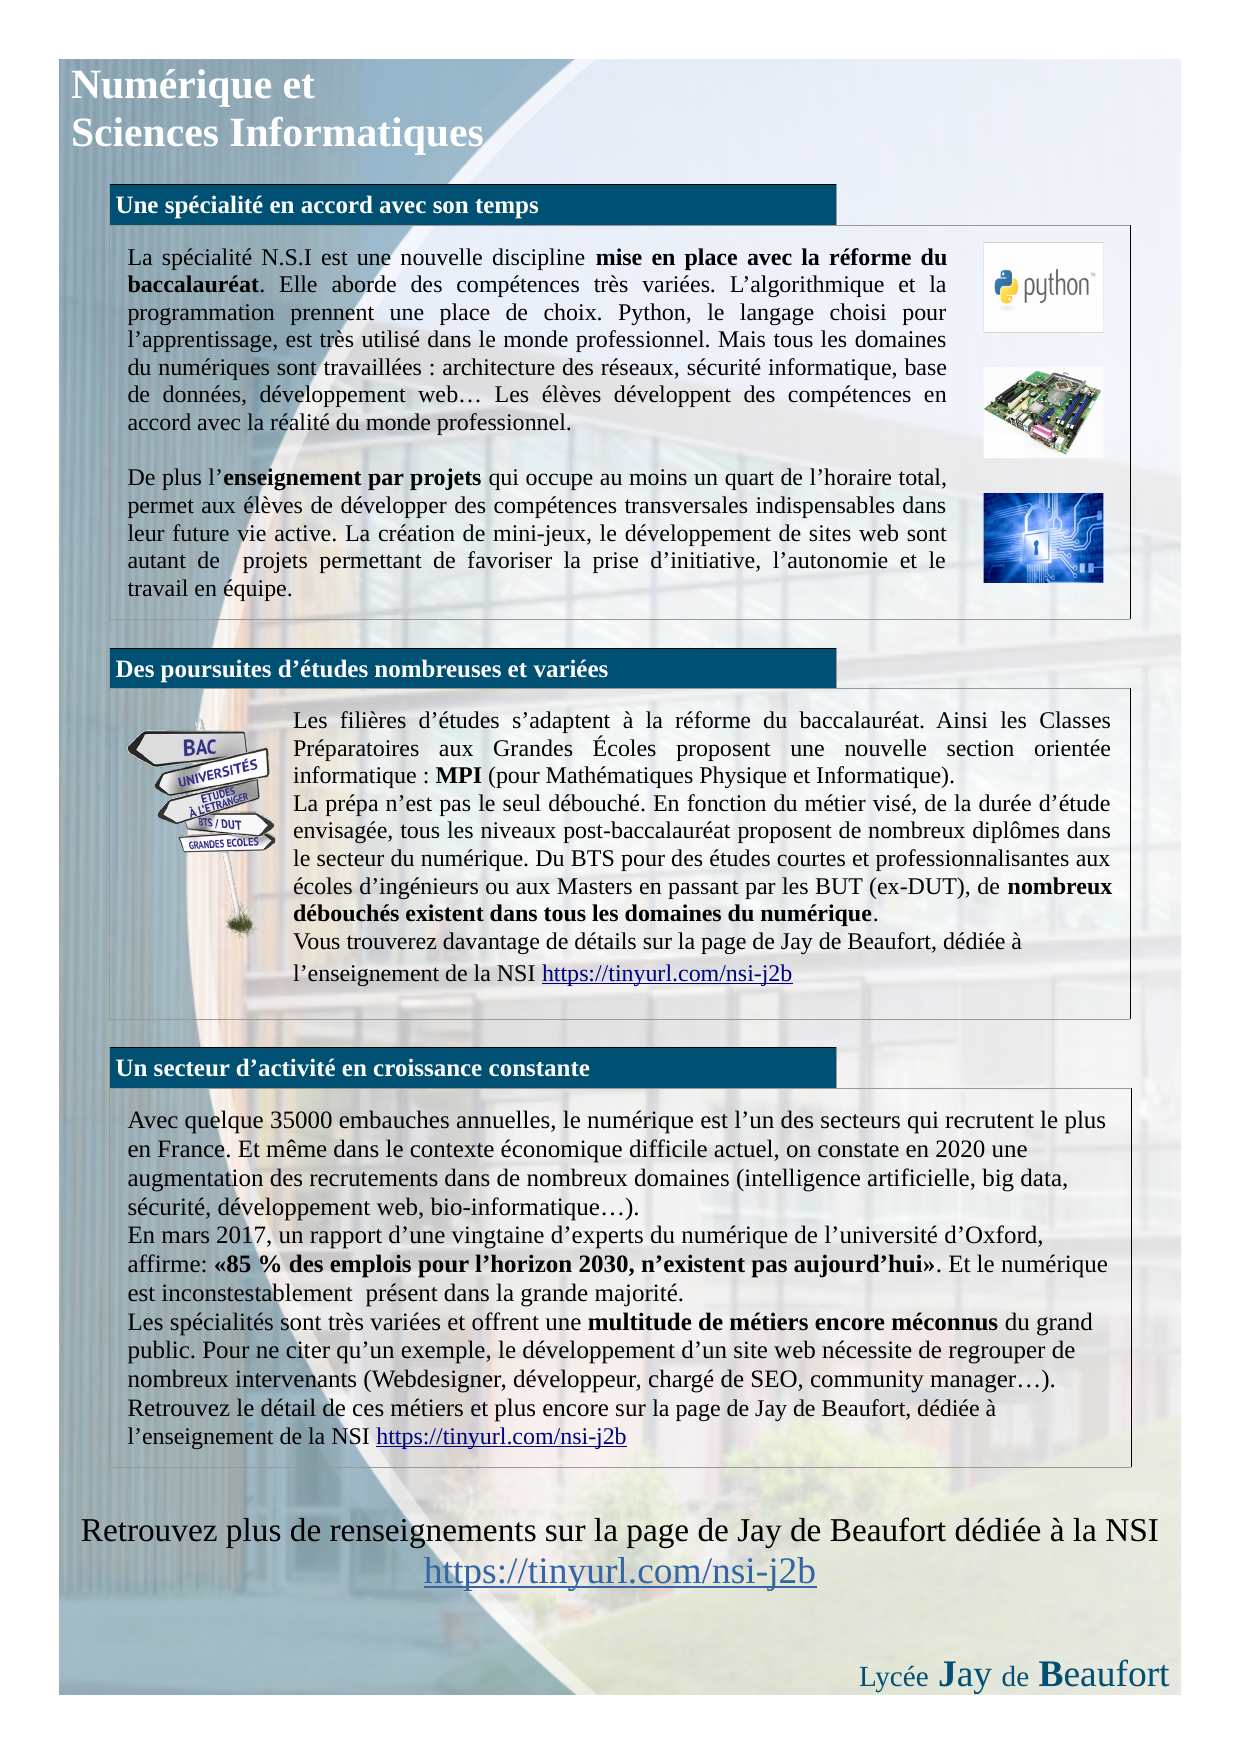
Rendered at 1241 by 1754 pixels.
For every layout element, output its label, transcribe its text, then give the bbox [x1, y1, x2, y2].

table_header [837, 184, 1130, 225]
text https://tinyurl.com/nsi-j2b [59, 1548, 1181, 1592]
table_cell [966, 226, 1130, 350]
picture [59, 59, 1182, 1695]
table_cell [966, 475, 1130, 619]
table_cell [966, 350, 1130, 475]
table_header Une spécialité en accord avec son temps [110, 185, 836, 225]
table_header [837, 648, 1130, 688]
text Retrouvez plus de renseignements sur la page de Jay de Beaufort dédiée à la NSI [59, 1510, 1181, 1548]
table_header Un secteur d’activité en croissance constante [110, 1048, 836, 1088]
table_cell Les filières d’études s’adaptent à la réforme du baccalauréat. Ainsi les Classes Préparatoires aux Grandes Écoles proposent une nouvelle section orientée informatique : MPI (pour Mathématiques Physique et Informatique). La prépa n’est pas le seul débouché. En fonction du métier visé, de la durée d’étude envisagée, tous les niveaux post-baccalauréat proposent de nombreux diplômes dans le secteur du numérique. Du BTS pour des études courtes et professionnalisantes aux écoles d’ingénieurs ou aux Masters en passant par les BUT (ex-DUT), de nombreux débouchés existent dans tous les domaines du numérique. Vous trouverez davantage de détails sur la page de Jay de Beaufort, dédiée à l’enseignement de la NSI https://tinyurl.com/nsi-j2b [275, 689, 1130, 1018]
table_cell La spécialité N.S.I est une nouvelle discipline mise en place avec la réforme du baccalauréat. Elle aborde des compétences très variées. L’algorithmique et la programmation prennent une place de choix. Python, le langage choisi pour l’apprentissage, est très utilisé dans le monde professionnel. Mais tous les domaines du numériques sont travaillées : architecture des réseaux, sécurité informatique, base de données, développement web… Les élèves développent des compétences en accord avec la réalité du monde professionnel. De plus l’enseignement par projets qui occupe au moins un quart de l’horaire total, permet aux élèves de développer des compétences transversales indispensables dans leur future vie active. La création de mini-jeux, le développement de sites web sont autant de projets permettant de favoriser la prise d’initiative, l’autonomie et le travail en équipe. [110, 226, 966, 619]
table_cell [110, 689, 275, 1018]
table_header [837, 1047, 1131, 1088]
table_header Des poursuites d’études nombreuses et variées [110, 649, 836, 688]
table_cell Avec quelque 35000 embauches annuelles, le numérique est l’un des secteurs qui recrutent le plus en France. Et même dans le contexte économique difficile actuel, on constate en 2020 une augmentation des recrutements dans de nombreux domaines (intelligence artificielle, big data, sécurité, développement web, bio-informatique…). En mars 2017, un rapport d’une vingtaine d’experts du numérique de l’université d’Oxford, affirme: «85 % des emplois pour l’horizon 2030, n’existent pas aujourd’hui». Et le numérique est inconstestablement présent dans la grande majorité. Les spécialités sont très variées et offrent une multitude de métiers encore méconnus du grand public. Pour ne citer qu’un exemple, le développement d’un site web nécessite de regrouper de nombreux intervenants (Webdesigner, développeur, chargé de SEO, community manager…). Retrouvez le détail de ces métiers et plus encore sur la page de Jay de Beaufort, dédiée à l’enseignement de la NSI https://tinyurl.com/nsi-j2b [110, 1089, 1131, 1467]
